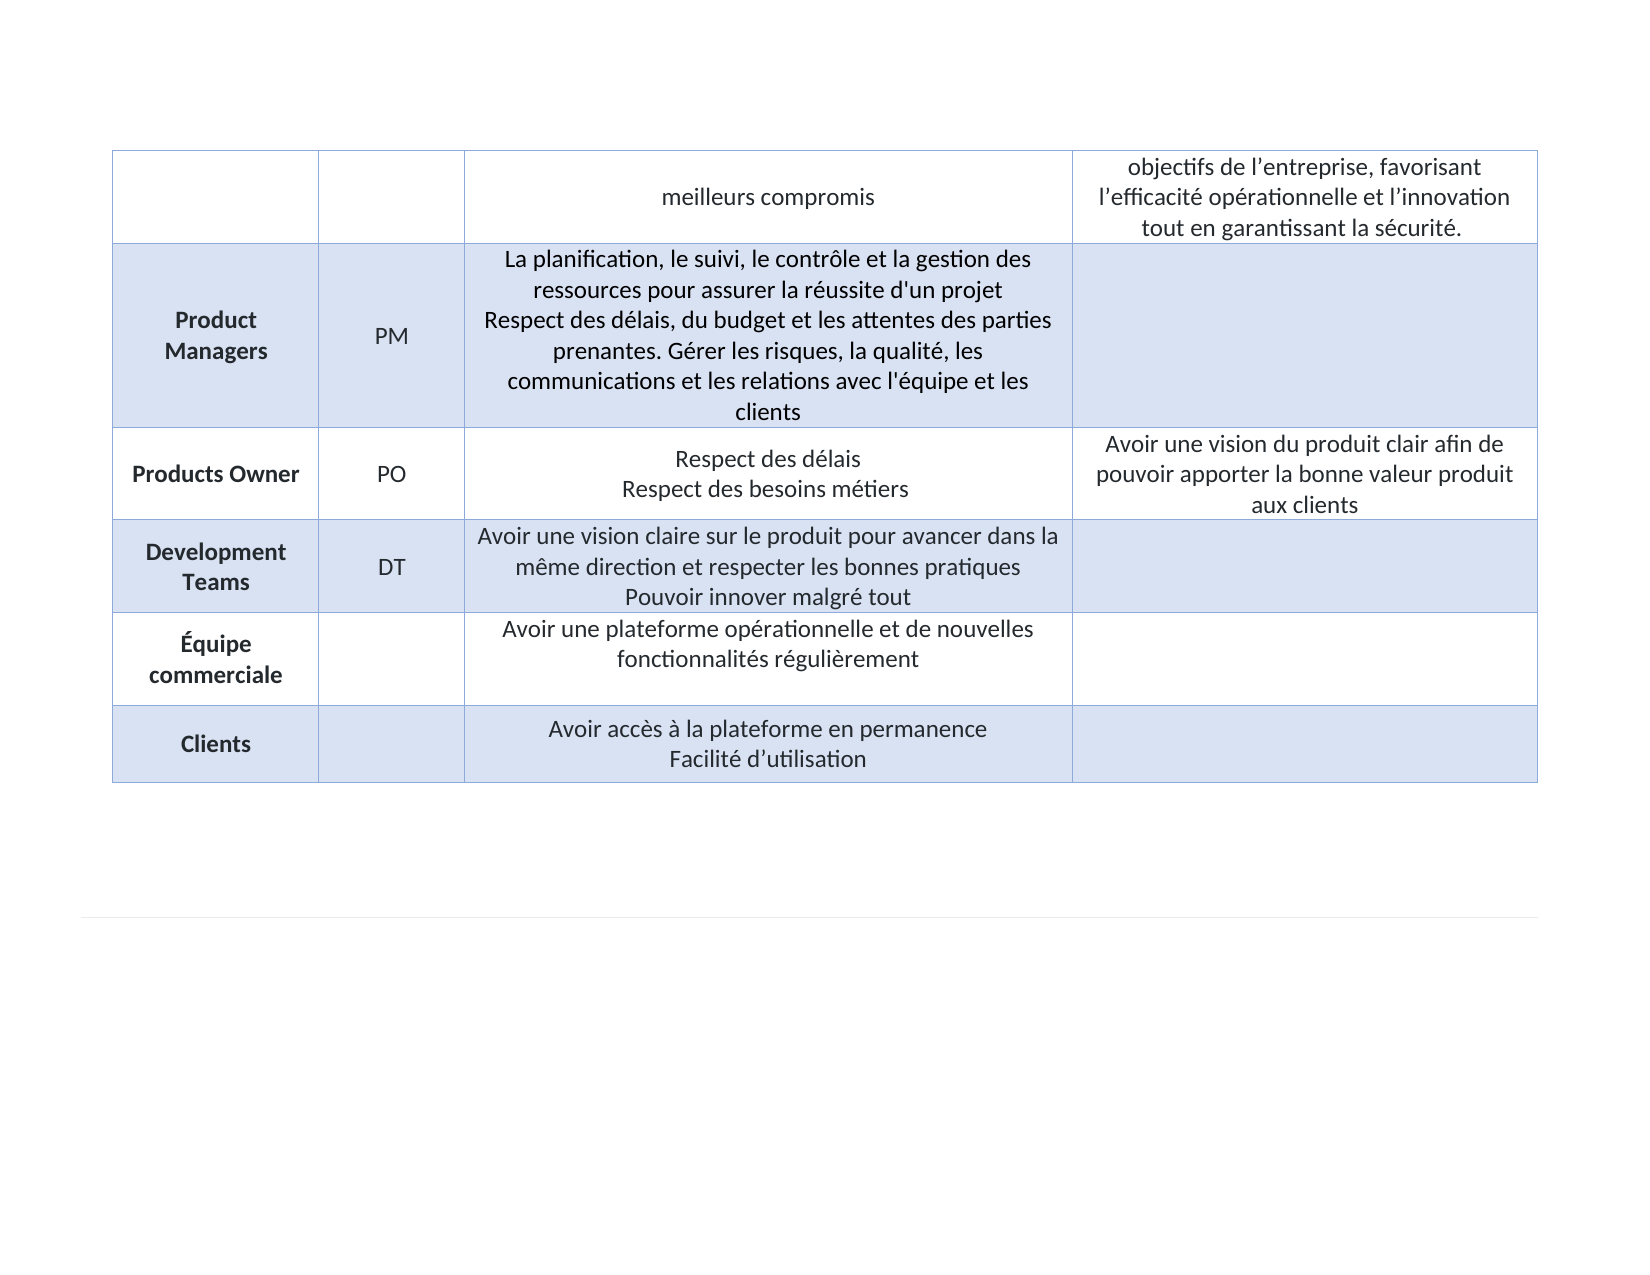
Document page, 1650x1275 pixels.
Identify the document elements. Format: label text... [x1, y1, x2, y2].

table_cell Products Owner [113, 428, 318, 519]
table_cell Avoir une vision du produit clair afin de pouvoir apporter la bonne valeur produit aux clients [1073, 428, 1537, 519]
table_cell [319, 613, 464, 704]
table_cell [1073, 520, 1537, 612]
table_cell Clients [113, 706, 318, 782]
table_cell Respect des délais Respect des besoins métiers [465, 428, 1072, 519]
table_cell [319, 706, 464, 782]
table_cell Product Managers [113, 244, 318, 427]
table_cell Avoir une vision claire sur le produit pour avancer dans la même direction et respecter les bonnes pratiques Pouvoir innover malgré tout [465, 520, 1072, 612]
table_cell [1073, 706, 1537, 782]
table_cell PM [319, 244, 464, 427]
table_cell PO [319, 428, 464, 519]
table_cell meilleurs compromis [465, 151, 1072, 243]
table_cell [1073, 244, 1537, 427]
table_cell [1073, 613, 1537, 704]
table_cell [319, 151, 464, 243]
table_cell La planification, le suivi, le contrôle et la gestion des ressources pour assurer la réussite d'un projet Respect des délais, du budget et les attentes des parties prenantes. Gérer les risques, la qualité, les communications et les relations avec l'équipe et les clients [465, 244, 1072, 427]
table_cell [113, 151, 318, 243]
table_cell Équipe commerciale [113, 613, 318, 704]
table_cell Development Teams [113, 520, 318, 612]
table_cell objectifs de l’entreprise, favorisant l’efficacité opérationnelle et l’innovation tout en garantissant la sécurité. [1073, 151, 1537, 243]
table_cell Avoir une plateforme opérationnelle et de nouvelles fonctionnalités régulièrement [465, 613, 1072, 704]
table_cell Avoir accès à la plateforme en permanence Facilité d’utilisation [465, 706, 1072, 782]
table_cell DT [319, 520, 464, 612]
